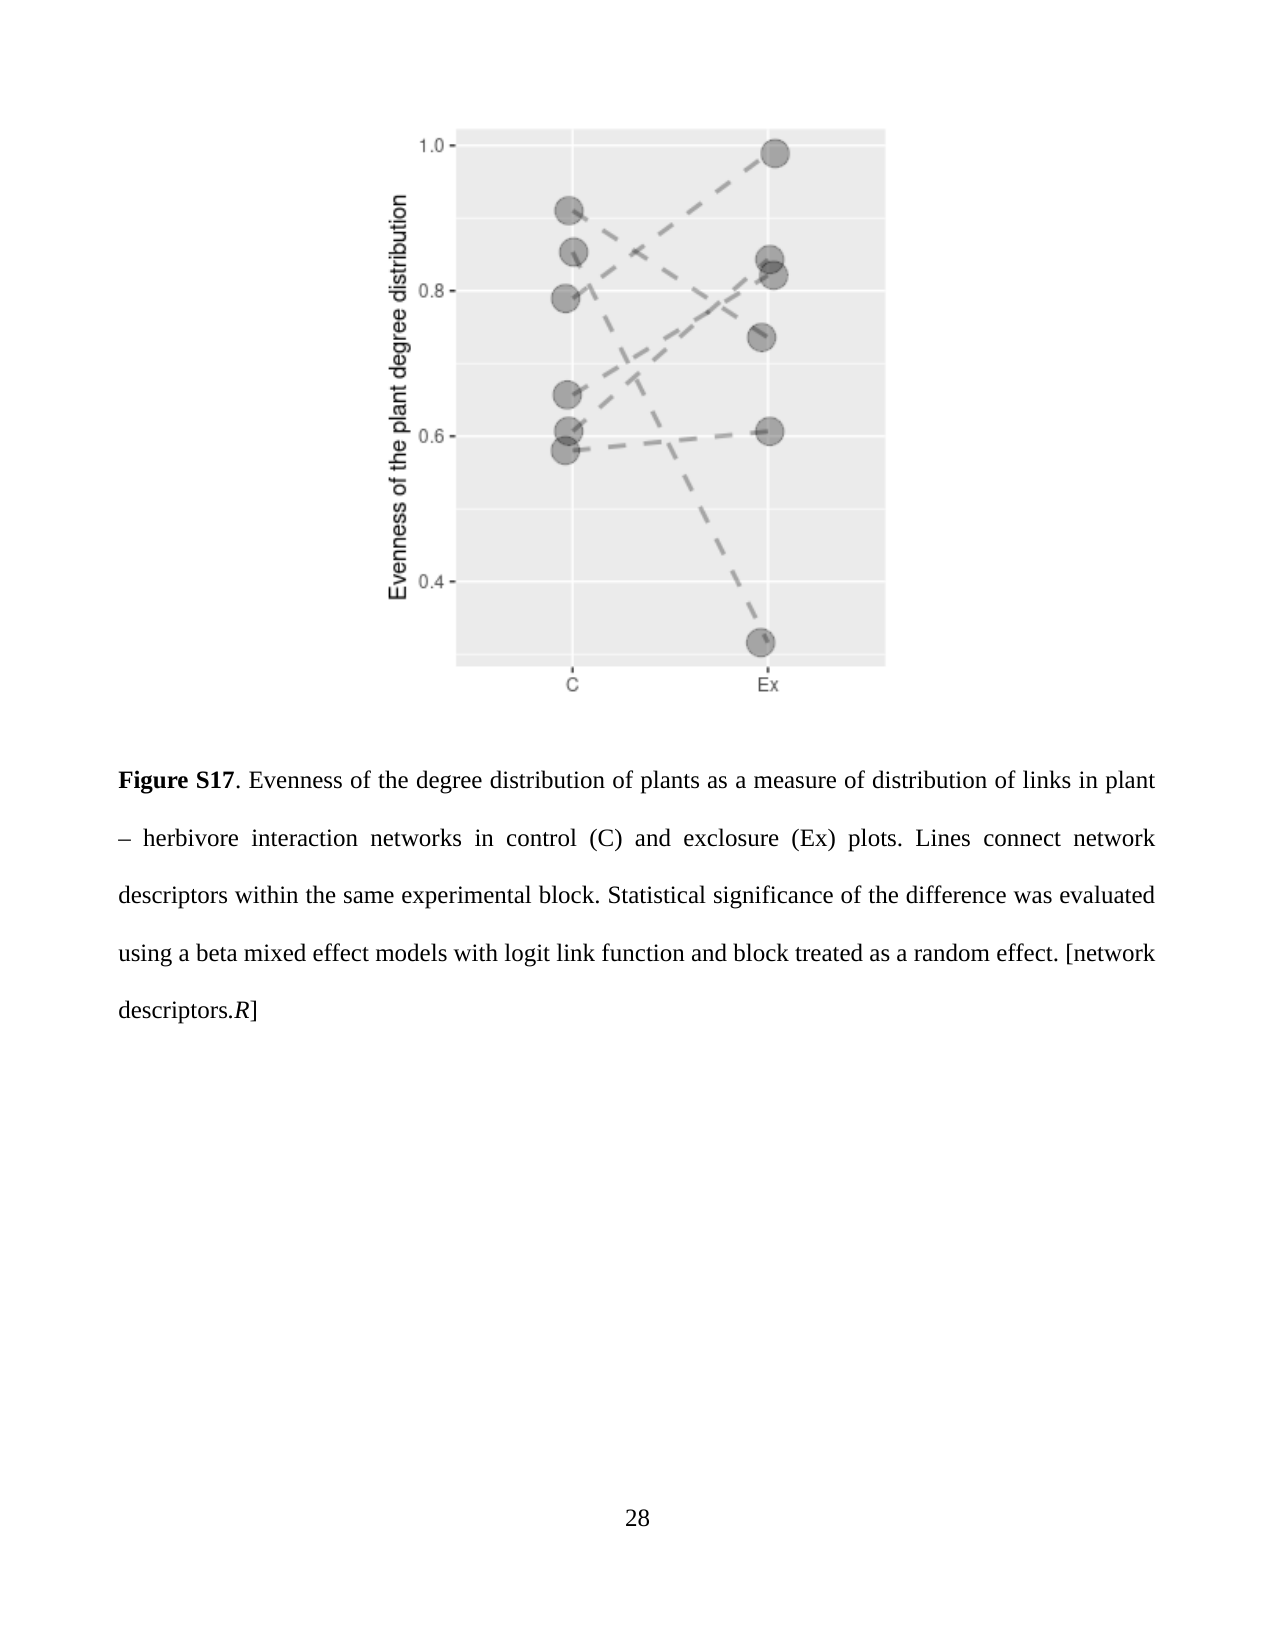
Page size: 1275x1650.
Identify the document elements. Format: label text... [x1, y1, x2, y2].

text Figure S17. Evenness of the degree distribution of plants as a measure of distribution of links in plant – herbivore interaction networks in control (C) and exclosure (Ex) plots. Lines connect network descriptors within the same experimental block. Statistical significance of the difference was evaluated using a beta mixed effect models with logit link function and block treated as a random effect. [network descriptors.R] [118, 118, 1157, 1024]
picture [378, 118, 897, 737]
